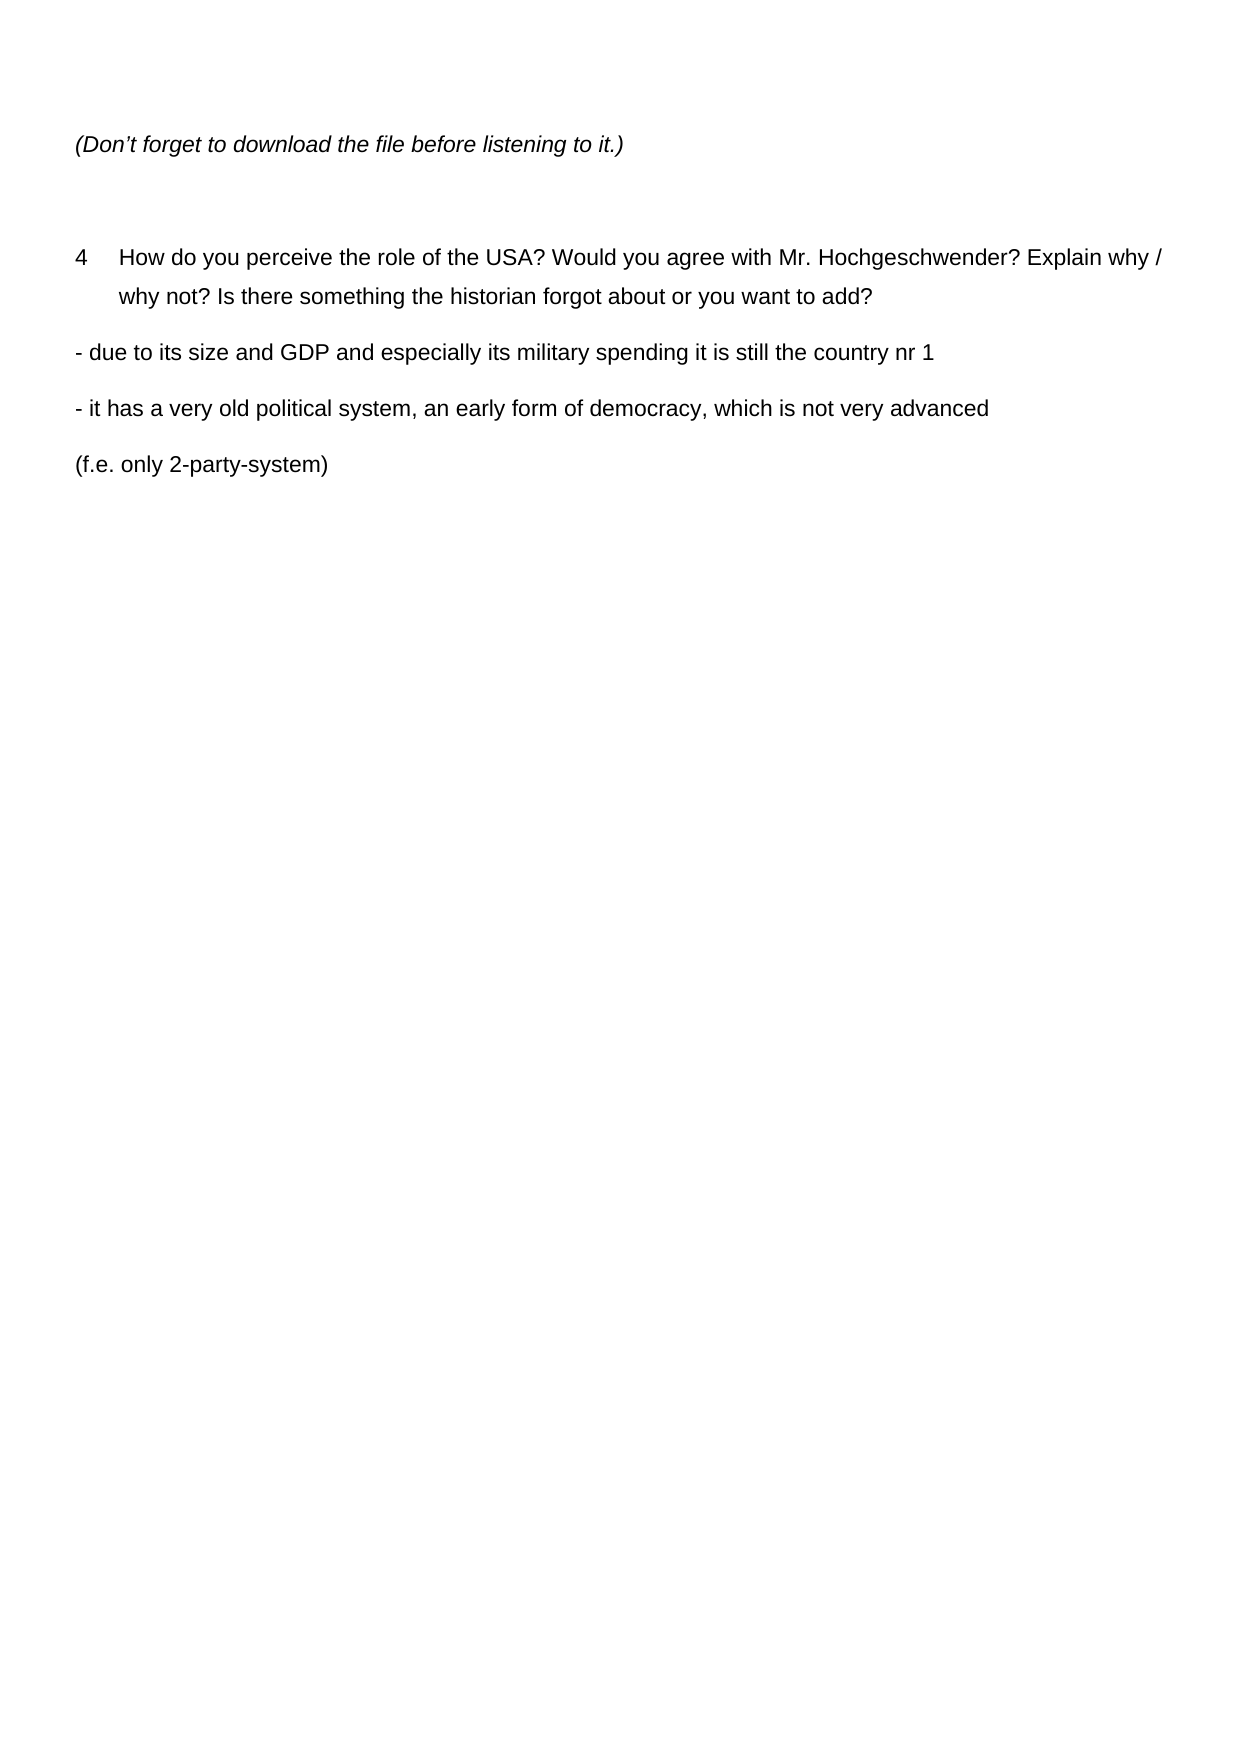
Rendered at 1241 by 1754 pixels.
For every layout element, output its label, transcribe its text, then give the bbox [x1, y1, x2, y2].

text 4 How do you perceive the role of the USA? Would you agree with Mr. Hochgeschwender? Explain why / why not? Is there something the historian forgot about or you want to add? [75, 243, 1165, 309]
text - it has a very old political system, an early form of democracy, which is not very advanced [75, 395, 1165, 422]
text - due to its size and GDP and especially its military spending it is still the country nr 1 [75, 339, 1165, 365]
text (Don’t forget to download the file before listening to it.) [75, 131, 1165, 157]
text (f.e. only 2-party-system) [75, 451, 1165, 478]
